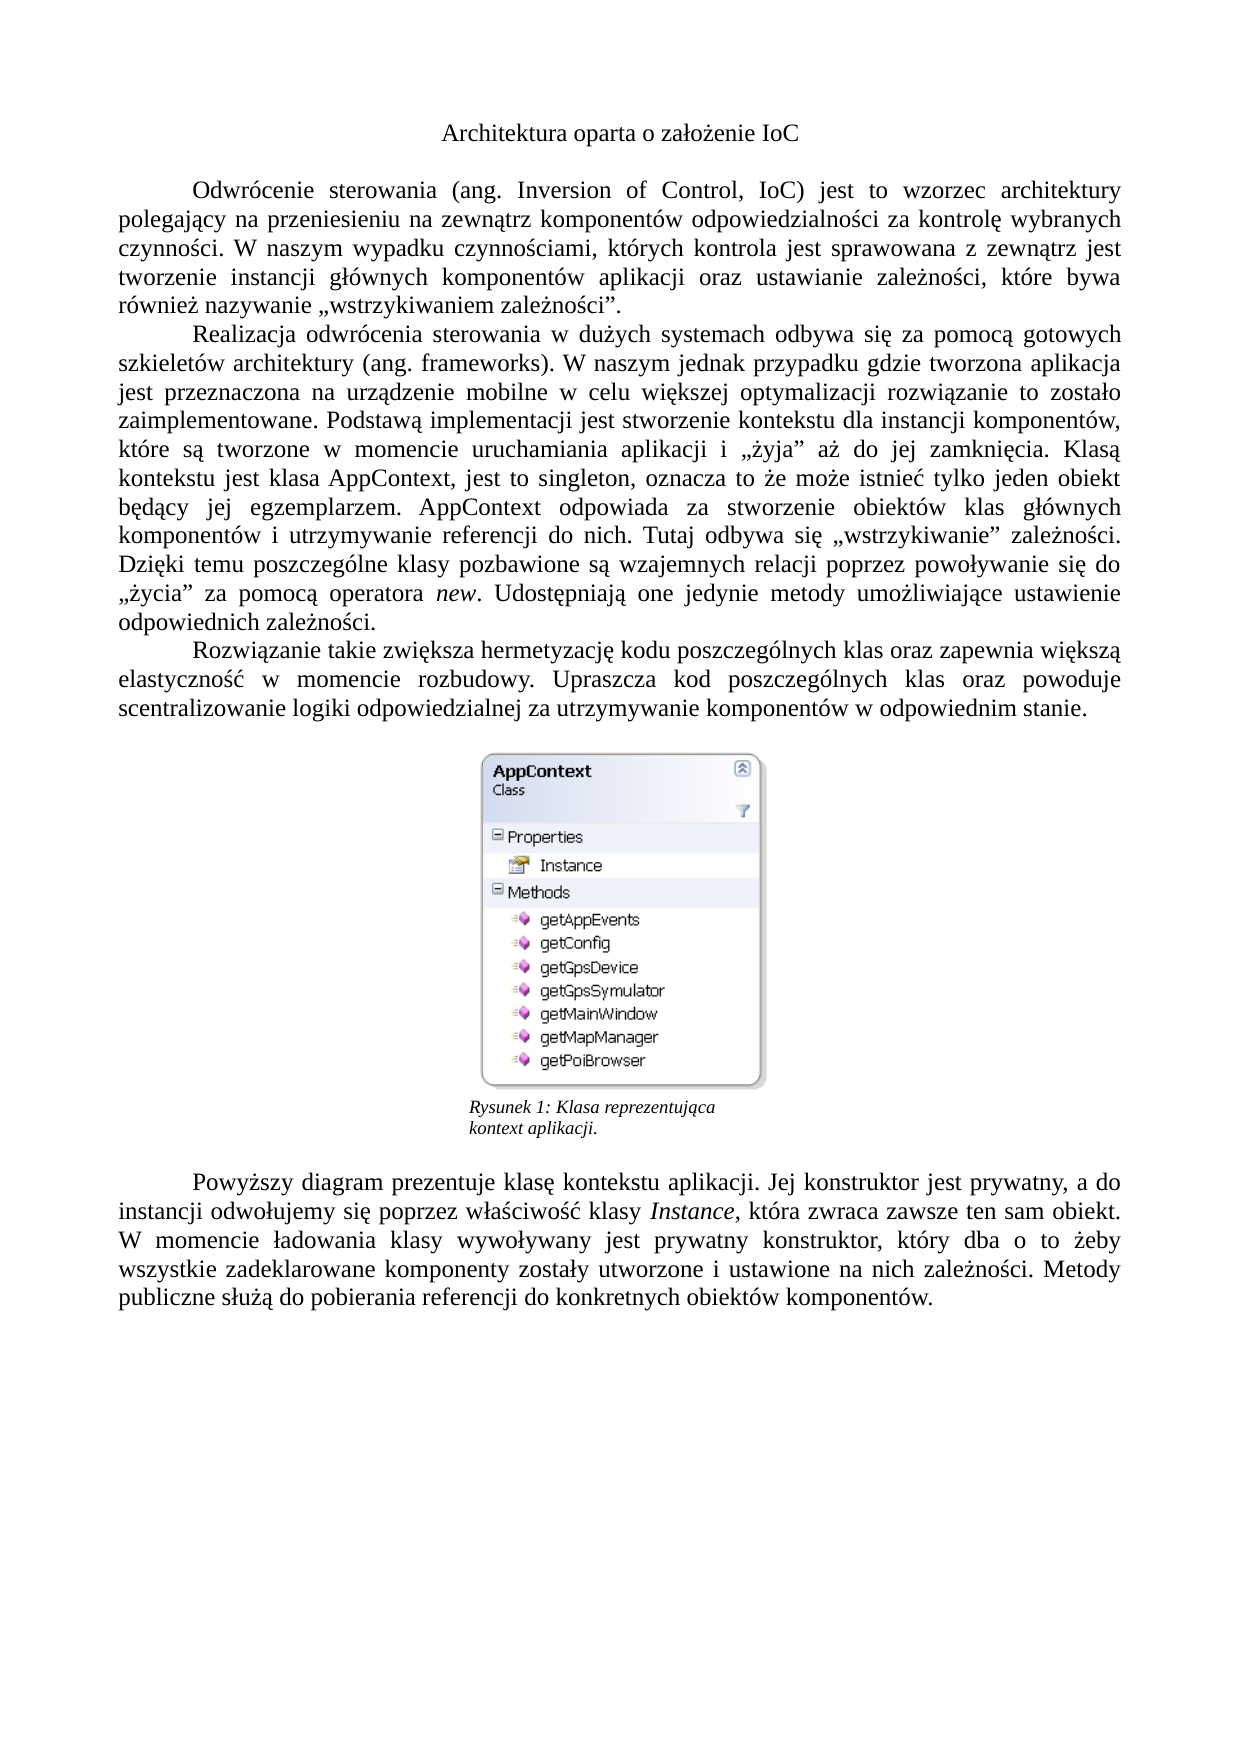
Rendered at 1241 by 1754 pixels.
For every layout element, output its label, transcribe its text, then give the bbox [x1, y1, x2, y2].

text Powyższy diagram prezentuje klasę kontekstu aplikacji. Jej konstruktor jest prywatny, a do instancji odwołujemy się poprzez właściwość klasy Instance, która zwraca zawsze ten sam obiekt. W momencie ładowania klasy wywoływany jest prywatny konstruktor, który dba o to żeby wszystkie zadeklarowane komponenty zostały utworzone i ustawione na nich zależności. Metody publiczne służą do pobierania referencji do konkretnych obiektów komponentów. [118, 1167, 1122, 1311]
text [469, 734, 771, 741]
text Odwrócenie sterowania (ang. Inversion of Control, IoC) jest to wzorzec architektury polegający na przeniesieniu na zewnątrz komponentów odpowiedzialności za kontrolę wybranych czynności. W naszym wypadku czynnościami, których kontrola jest sprawowana z zewnątrz jest tworzenie instancji głównych komponentów aplikacji oraz ustawianie zależności, które bywa również nazywanie „wstrzykiwaniem zależności”. [118, 176, 1122, 319]
text Rysunek 1: Klasa reprezentująca kontext aplikacji. [469, 1096, 771, 1139]
text Rozwiązanie takie zwiększa hermetyzację kodu poszczególnych klas oraz zapewnia większą elastyczność w momencie rozbudowy. Upraszcza kod poszczególnych klas oraz powoduje scentralizowanie logiki odpowiedzialnej za utrzymywanie komponentów w odpowiednim stanie. [118, 636, 1122, 722]
text Realizacja odwrócenia sterowania w dużych systemach odbywa się za pomocą gotowych szkieletów architektury (ang. frameworks). W naszym jednak przypadku gdzie tworzona aplikacja jest przeznaczona na urządzenie mobilne w celu większej optymalizacji rozwiązanie to zostało zaimplementowane. Podstawą implementacji jest stworzenie kontekstu dla instancji komponentów, które są tworzone w momencie uruchamiania aplikacji i „żyja” aż do jej zamknięcia. Klasą kontekstu jest klasa AppContext, jest to singleton, oznacza to że może istnieć tylko jeden obiekt będący jej egzemplarzem. AppContext odpowiada za stworzenie obiektów klas głównych komponentów i utrzymywanie referencji do nich. Tutaj odbywa się „wstrzykiwanie” zależności. Dzięki temu poszczególne klasy pozbawione są wzajemnych relacji poprzez powoływanie się do „życia” za pomocą operatora new. Udostępniają one jedynie metody umożliwiające ustawienie odpowiednich zależności. [118, 319, 1122, 636]
picture [469, 741, 772, 1096]
text Architektura oparta o założenie IoC [118, 118, 1122, 147]
